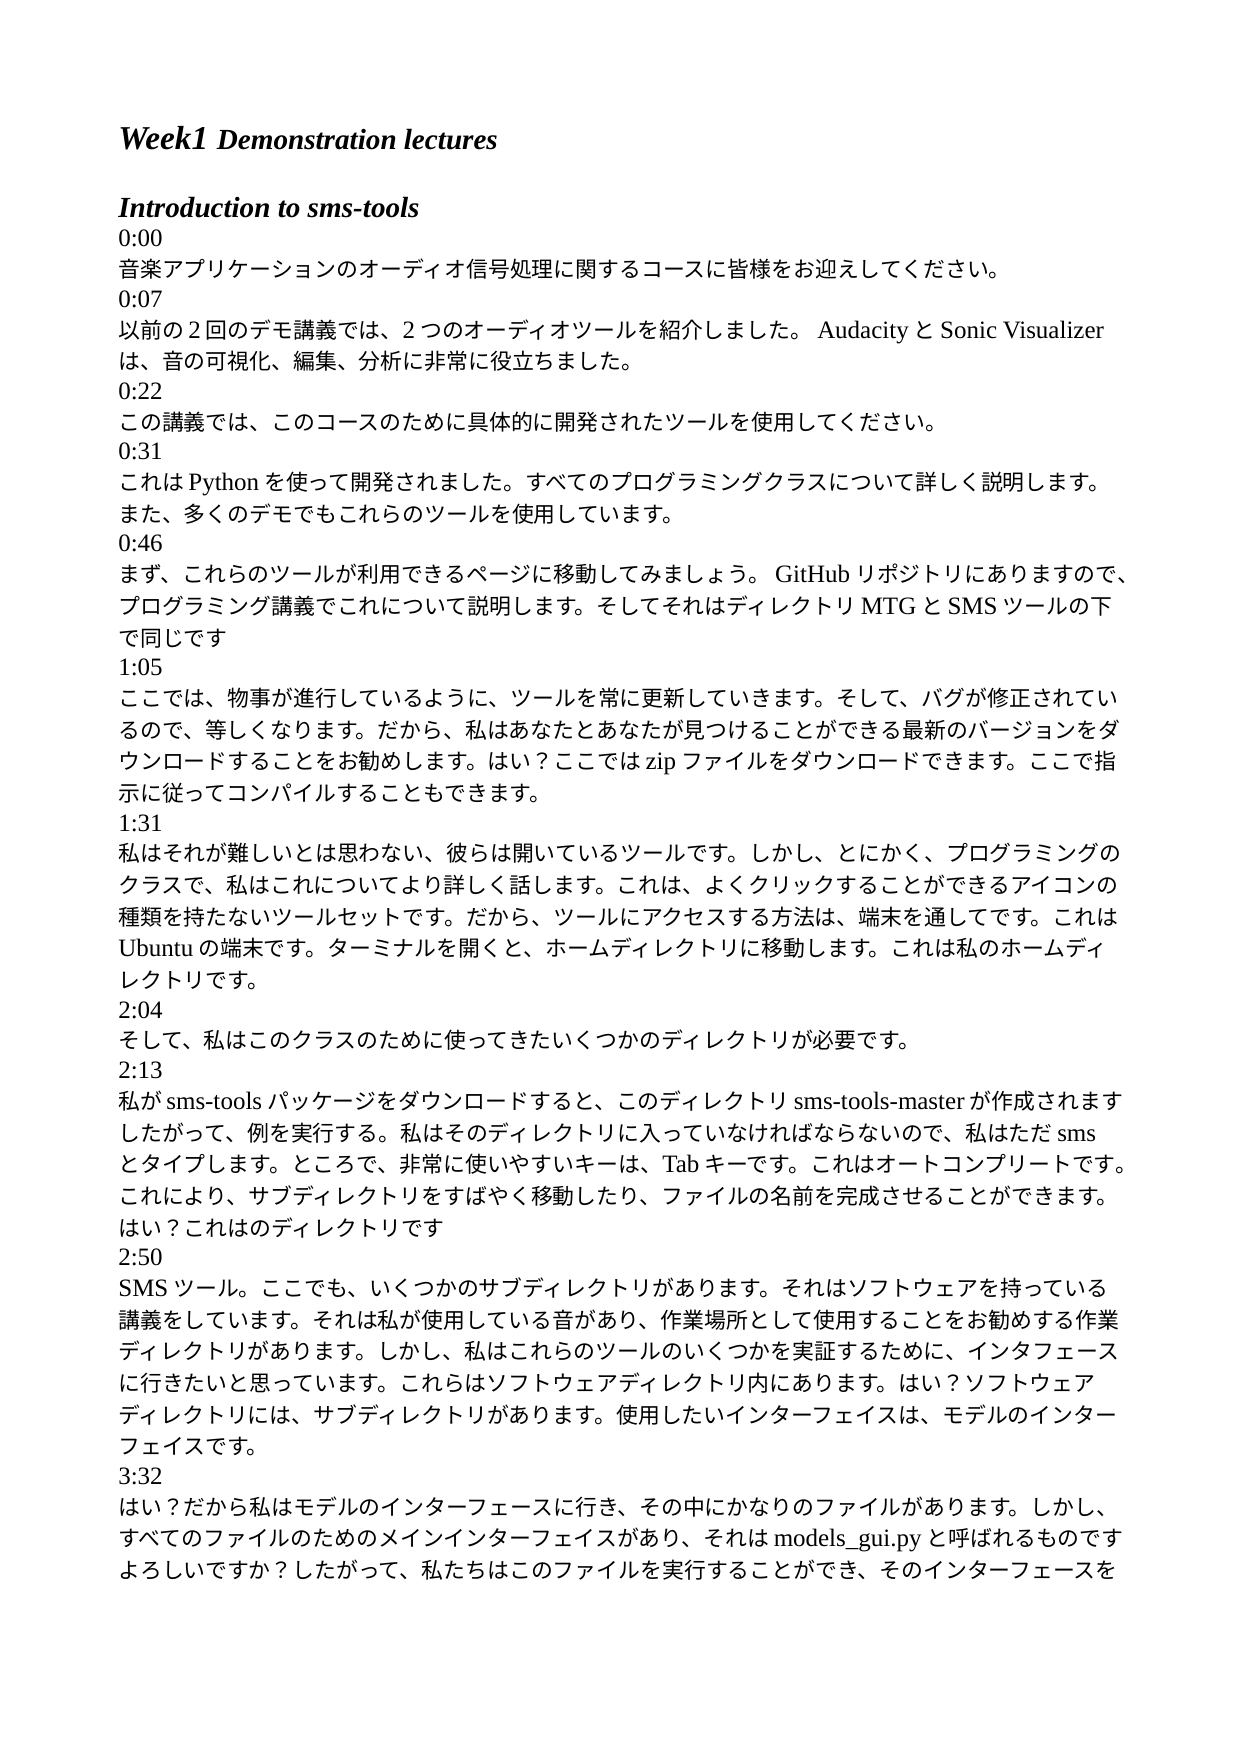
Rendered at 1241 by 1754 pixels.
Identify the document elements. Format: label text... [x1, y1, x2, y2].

text SMSツール。ここでも、いくつかのサブディレクトリがあります。それはソフトウェアを持っている講義をしています。それは私が使用している音があり、作業場所として使用することをお勧めする作業ディレクトリがあります。しかし、私はこれらのツールのいくつかを実証するために、インタフェースに行きたいと思っています。これらはソフトウェアディレクトリ内にあります。はい？ソフトウェアディレクトリには、サブディレクトリがあります。使用したいインターフェイスは、モデルのインターフェイスです。 [118, 1271, 1122, 1461]
text 1:31 [118, 808, 1122, 836]
text 0:00 [118, 223, 1122, 252]
text まず、これらのツールが利用できるページに移動してみましょう。 GitHubリポジトリにありますので、プログラミング講義でこれについて説明します。そしてそれはディレクトリMTGとSMSツールの下で同じです [118, 557, 1122, 652]
text 以前の2回のデモ講義では、2つのオーディオツールを紹介しました。 AudacityとSonic Visualizerは、音の可視化、編集、分析に非常に役立ちました。 [118, 313, 1122, 376]
text 2:13 [118, 1055, 1122, 1084]
text 3:32 [118, 1461, 1122, 1490]
text これはPythonを使って開発されました。すべてのプログラミングクラスについて詳しく説明します。また、多くのデモでもこれらのツールを使用しています。 [118, 465, 1122, 528]
text 2:50 [118, 1242, 1122, 1271]
text 音楽アプリケーションのオーディオ信号処理に関するコースに皆様をお迎えしてください。 [118, 252, 1122, 284]
text この講義では、このコースのために具体的に開発されたツールを使用してください。 [118, 405, 1122, 436]
text そして、私はこのクラスのために使ってきたいくつかのディレクトリが必要です。 [118, 1023, 1122, 1055]
text 0:07 [118, 284, 1122, 313]
text 0:46 [118, 528, 1122, 557]
text 2:04 [118, 995, 1122, 1023]
text 0:31 [118, 436, 1122, 465]
text 私がsms-toolsパッケージをダウンロードすると、このディレクトリsms-tools-masterが作成されます。したがって、例を実行する。私はそのディレクトリに入っていなければならないので、私はただsmsとタイプします。ところで、非常に使いやすいキーは、Tabキーです。これはオートコンプリートです。これにより、サブディレクトリをすばやく移動したり、ファイルの名前を完成させることができます。はい？これはのディレクトリです [118, 1084, 1122, 1242]
text はい？だから私はモデルのインターフェースに行き、その中にかなりのファイルがあります。しかし、すべてのファイルのためのメインインターフェイスがあり、それはmodels_gui.pyと呼ばれるものです、よろしいですか？したがって、私たちはこのファイルを実行することができ、そのインターフェースを介して、私はそれらのすべてにアクセスします。 Pythonファイルを実行するには、Pythonだけを入力します。 [118, 1490, 1122, 1585]
text 私はそれが難しいとは思わない、彼らは開いているツールです。しかし、とにかく、プログラミングのクラスで、私はこれについてより詳しく話します。これは、よくクリックすることができるアイコンの種類を持たないツールセットです。だから、ツールにアクセスする方法は、端末を通してです。これはUbuntuの端末です。ターミナルを開くと、ホームディレクトリに移動します。これは私のホームディレクトリです。 [118, 836, 1122, 995]
text ここでは、物事が進行しているように、ツールを常に更新していきます。そして、バグが修正されているので、等しくなります。だから、私はあなたとあなたが見つけることができる最新のバージョンをダウンロードすることをお勧めします。はい？ここではzipファイルをダウンロードできます。ここで指示に従ってコンパイルすることもできます。 [118, 681, 1122, 808]
text Week1 Demonstration lectures [118, 118, 1122, 156]
text Introduction to sms-tools [118, 190, 1122, 223]
text 1:05 [118, 652, 1122, 681]
text 0:22 [118, 376, 1122, 405]
